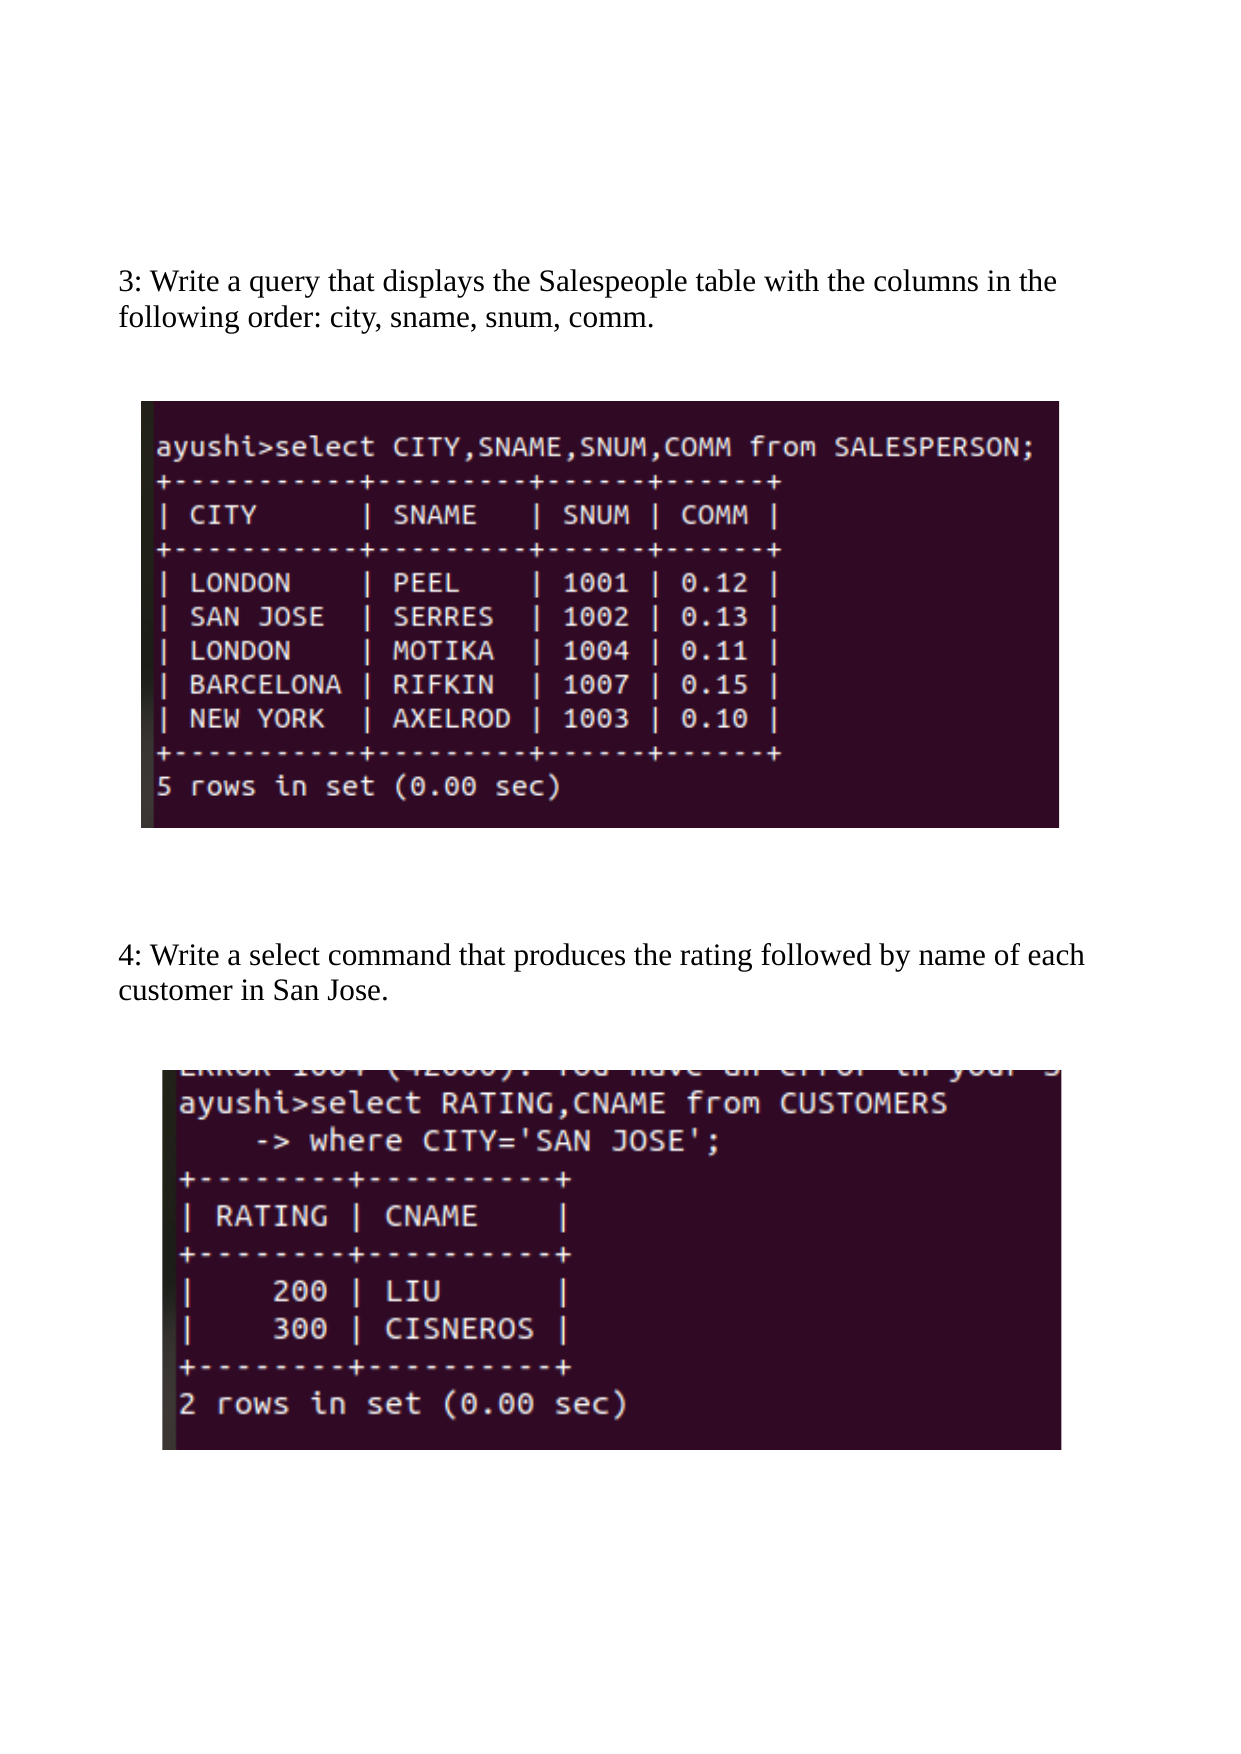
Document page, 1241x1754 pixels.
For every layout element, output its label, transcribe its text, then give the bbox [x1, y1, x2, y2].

text 4: Write a select command that produces the rating followed by name of each customer in San Jose. [118, 936, 1122, 1008]
picture [141, 401, 1060, 828]
text 3: Write a query that displays the Salespeople table with the columns in the following order: city, sname, snum, comm. [118, 262, 1122, 334]
picture [162, 1070, 1062, 1450]
